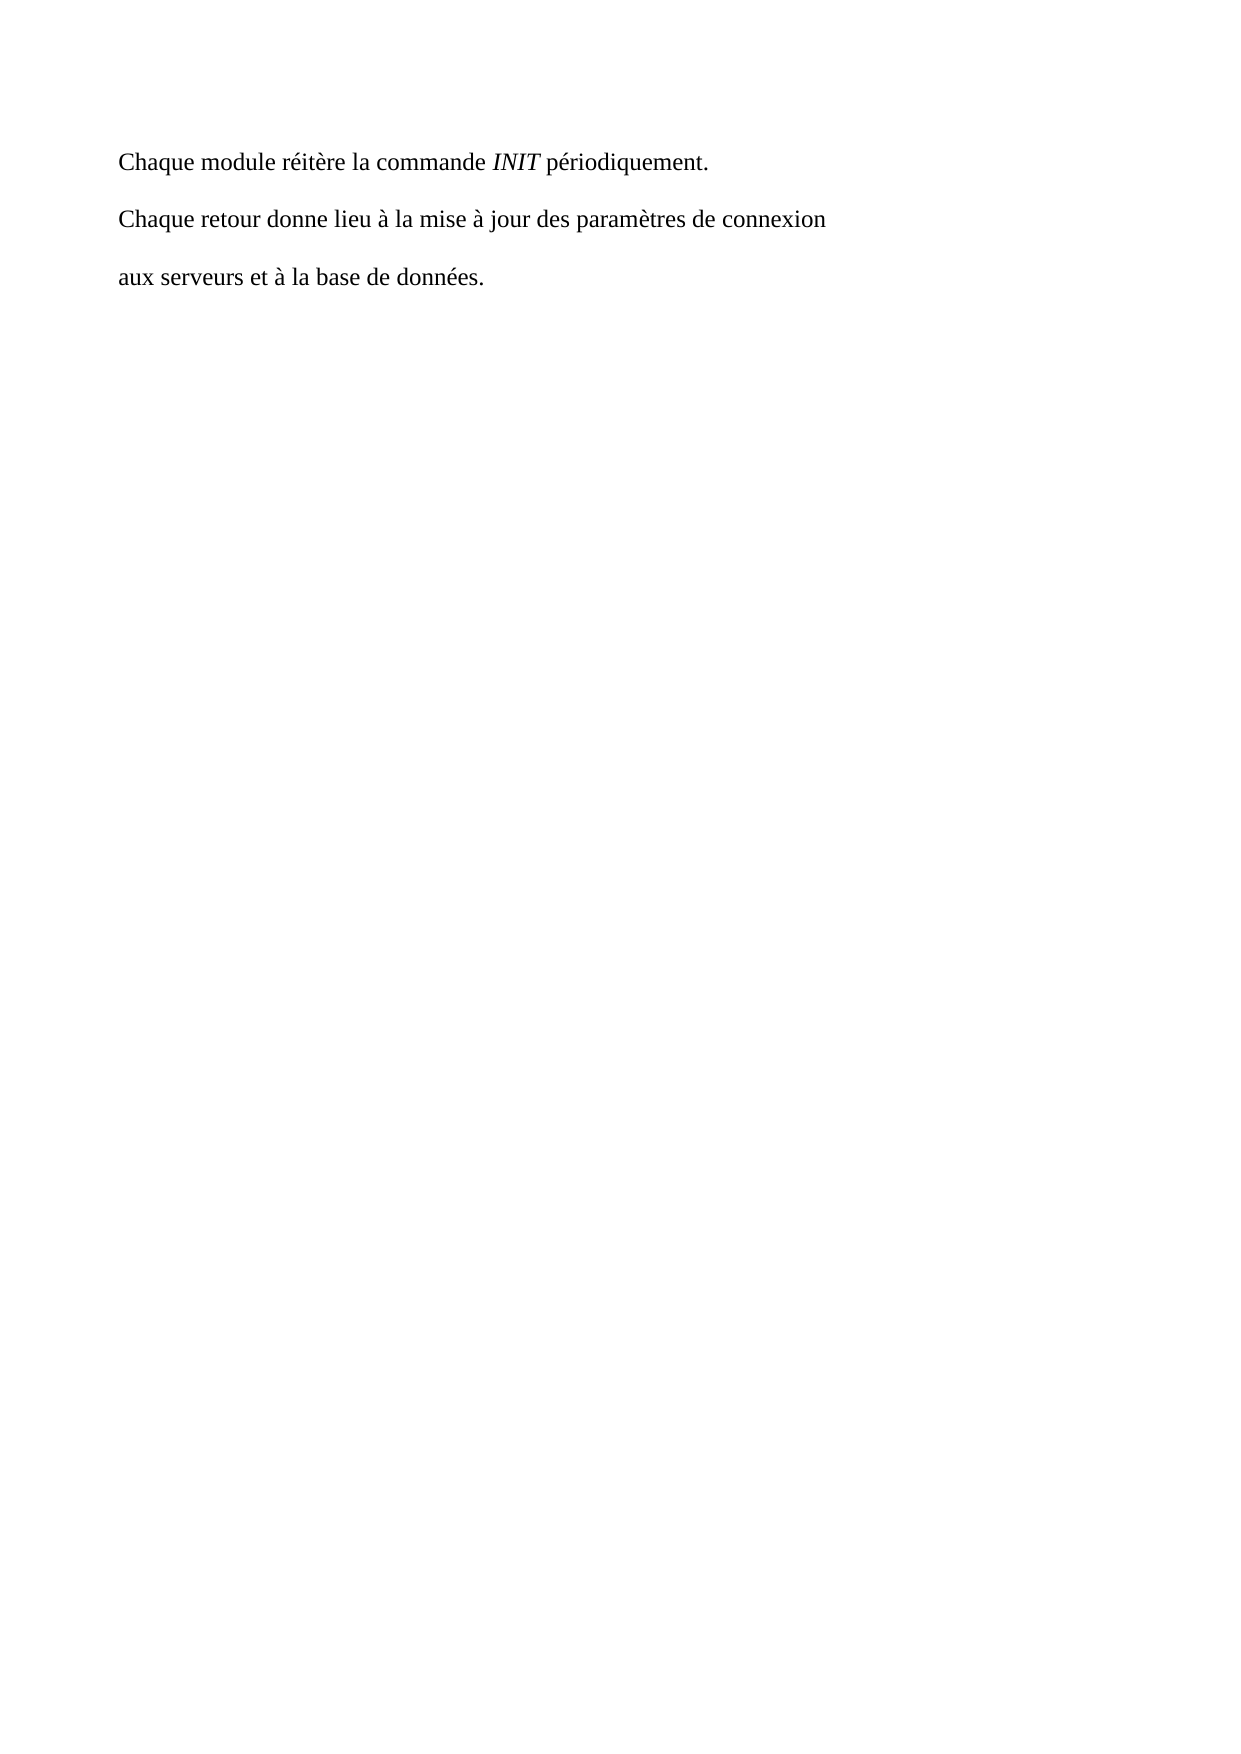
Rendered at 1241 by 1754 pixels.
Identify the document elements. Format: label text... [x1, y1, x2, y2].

text Chaque retour donne lieu à la mise à jour des paramètres de connexion [118, 204, 1122, 233]
text Chaque module réitère la commande INIT périodiquement. [118, 147, 1122, 176]
text aux serveurs et à la base de données. [118, 262, 1122, 291]
